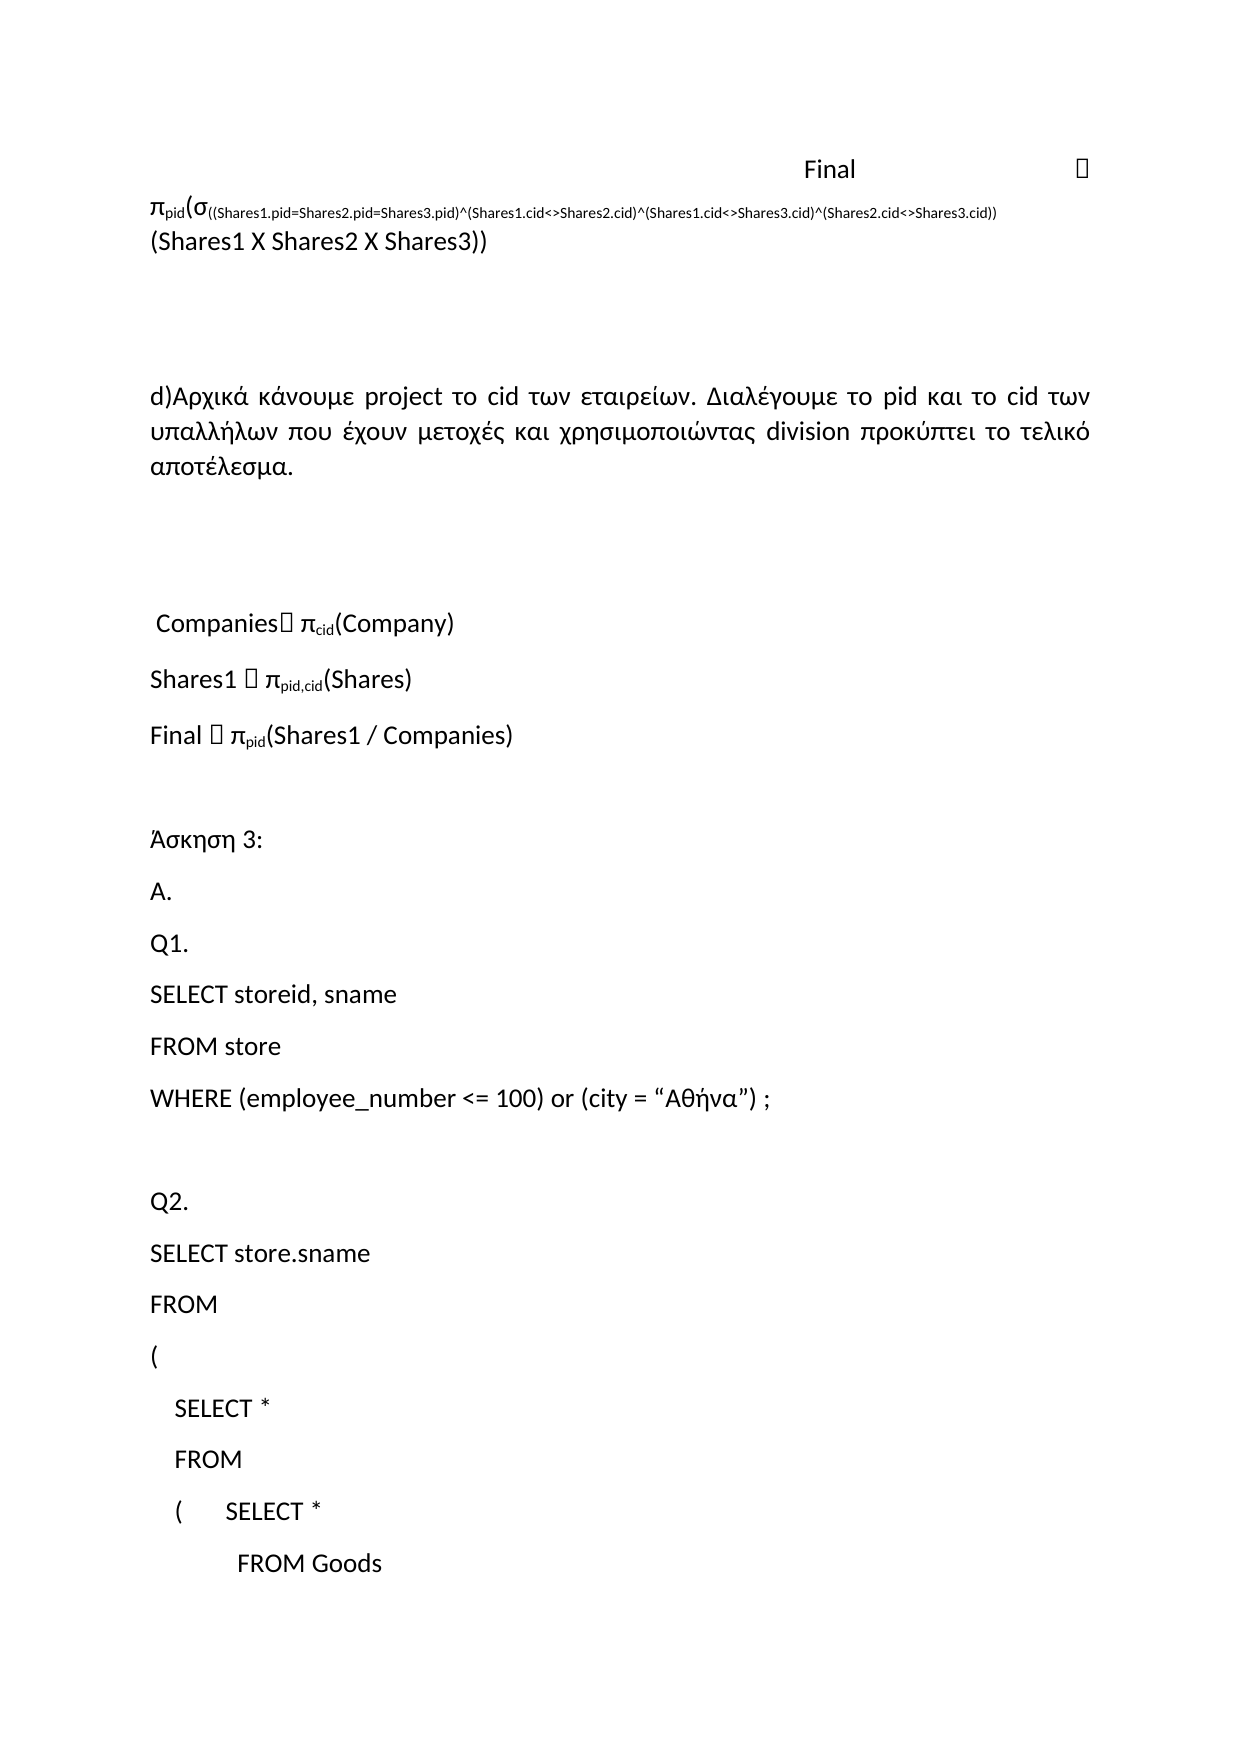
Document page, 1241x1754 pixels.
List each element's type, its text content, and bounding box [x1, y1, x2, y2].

text FROM [150, 1443, 1090, 1476]
text SELECT storeid, sname [150, 978, 1090, 1011]
text SELECT store.sname [150, 1236, 1090, 1269]
text SELECT * [150, 1391, 1090, 1424]
text FROM store [150, 1029, 1090, 1062]
text FROM [150, 1288, 1090, 1321]
text ( SELECT * [150, 1494, 1090, 1527]
text Shares1  πpid,cid(Shares) [150, 659, 1090, 696]
text Q2. [150, 1184, 1090, 1217]
text ( [150, 1339, 1090, 1372]
text WHERE (employee_number <= 100) or (city = “Αθήνα”) ; [150, 1081, 1090, 1114]
text Companies πcid(Company) [150, 604, 1090, 641]
text Final  πpid(σ((Shares1.pid=Shares2.pid=Shares3.pid)^(Shares1.cid<>Shares2.cid)^(Shares1.cid<>Shares3.cid)^(Shares2.cid<>Shares3.cid))(Shares1 X Shares2 X Shares3)) [150, 150, 1090, 257]
text Α. [150, 874, 1090, 907]
text d)Αρχικά κάνουμε project το cid των εταιρείων. Διαλέγουμε το pid και το cid των υπαλλήλων που έχουν μετοχές και χρησιμοποιώντας division προκύπτει το τελικό αποτέλεσμα. [150, 379, 1090, 482]
text FROM Goods [150, 1546, 1090, 1579]
text Άσκηση 3: [150, 823, 1090, 856]
text Final  πpid(Shares1 / Companies) [150, 715, 1090, 752]
text Q1. [150, 926, 1090, 959]
